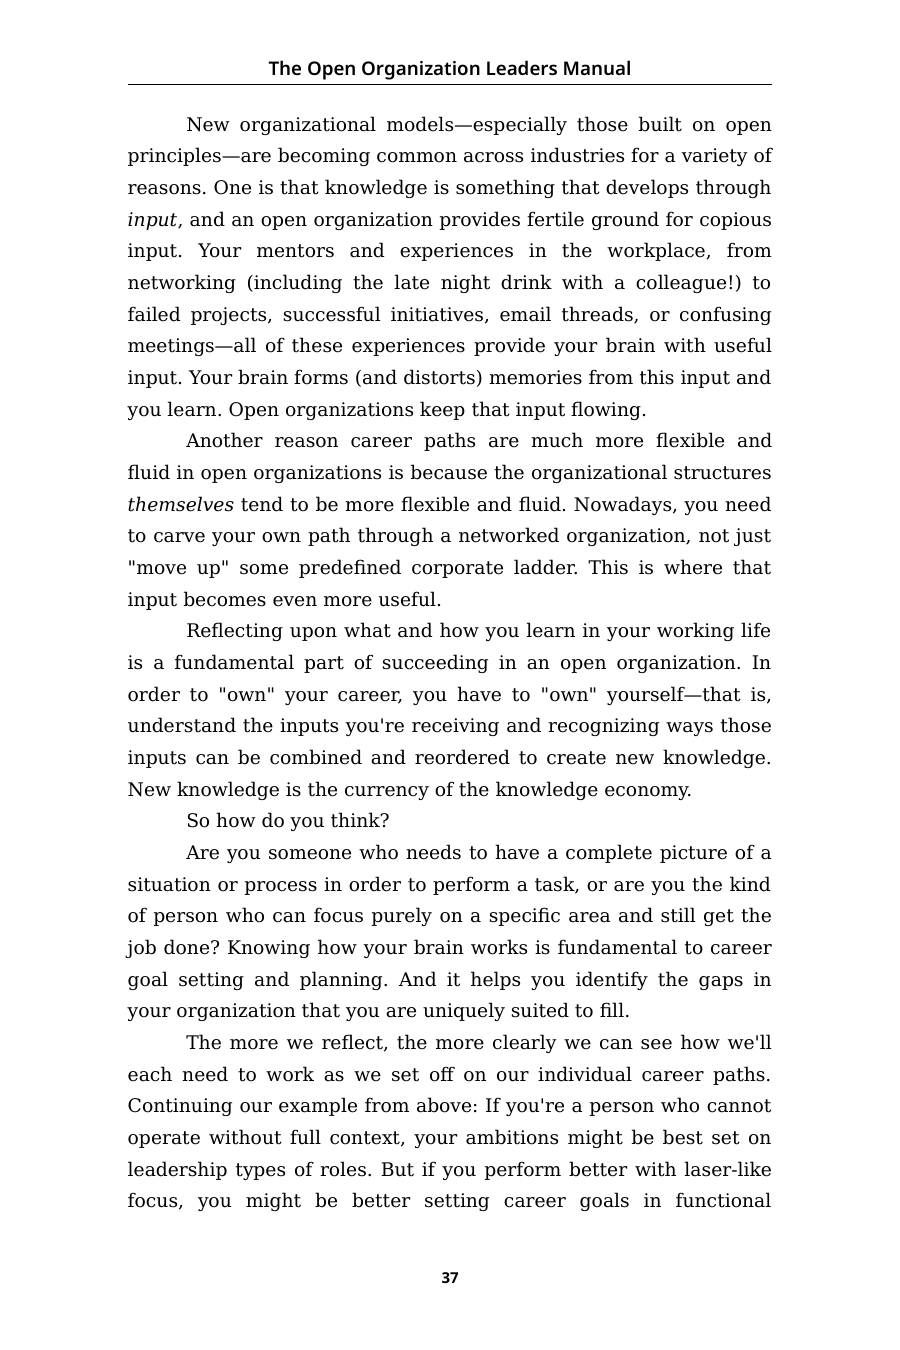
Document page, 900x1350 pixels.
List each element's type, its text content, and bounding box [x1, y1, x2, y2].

text Reflecting upon what and how you learn in your working life is a fundamental part of succeeding in an open organization. In order to "own" your career, you have to "own" yourself—that is, understand the inputs you're receiving and recognizing ways those inputs can be combined and reordered to create new knowledge. New knowledge is the currency of the knowledge economy. [127, 621, 772, 801]
text New organizational models—especially those built on open principles—are becoming common across industries for a variety of reasons. One is that knowledge is something that develops through input, and an open organization provides fertile ground for copious input. Your mentors and experiences in the workplace, from networking (including the late night drink with a colleague!) to failed projects, successful initiatives, email threads, or confusing meetings—all of these experiences provide your brain with useful input. Your brain forms (and distorts) memories from this input and you learn. Open organizations keep that input flowing. [127, 114, 772, 421]
text Are you someone who needs to have a complete picture of a situation or process in order to perform a task, or are you the kind of person who can focus purely on a specific area and still get the job done? Knowing how your brain works is fundamental to career goal setting and planning. And it helps you identify the gaps in your organization that you are uniquely suited to fill. [127, 842, 772, 1022]
text So how do you think? [127, 811, 772, 832]
text The more we reflect, the more clearly we can see how we'll each need to work as we set off on our individual career paths. Continuing our example from above: If you're a person who cannot operate without full context, your ambitions might be best set on leadership types of roles. But if you perform better with laser-like focus, you might be better setting career goals in functional [127, 1032, 772, 1212]
text Another reason career paths are much more flexible and fluid in open organizations is because the organizational structures themselves tend to be more flexible and fluid. Nowadays, you need to carve your own path through a networked organization, not just "move up" some predefined corporate ladder. This is where that input becomes even more useful. [127, 431, 772, 611]
